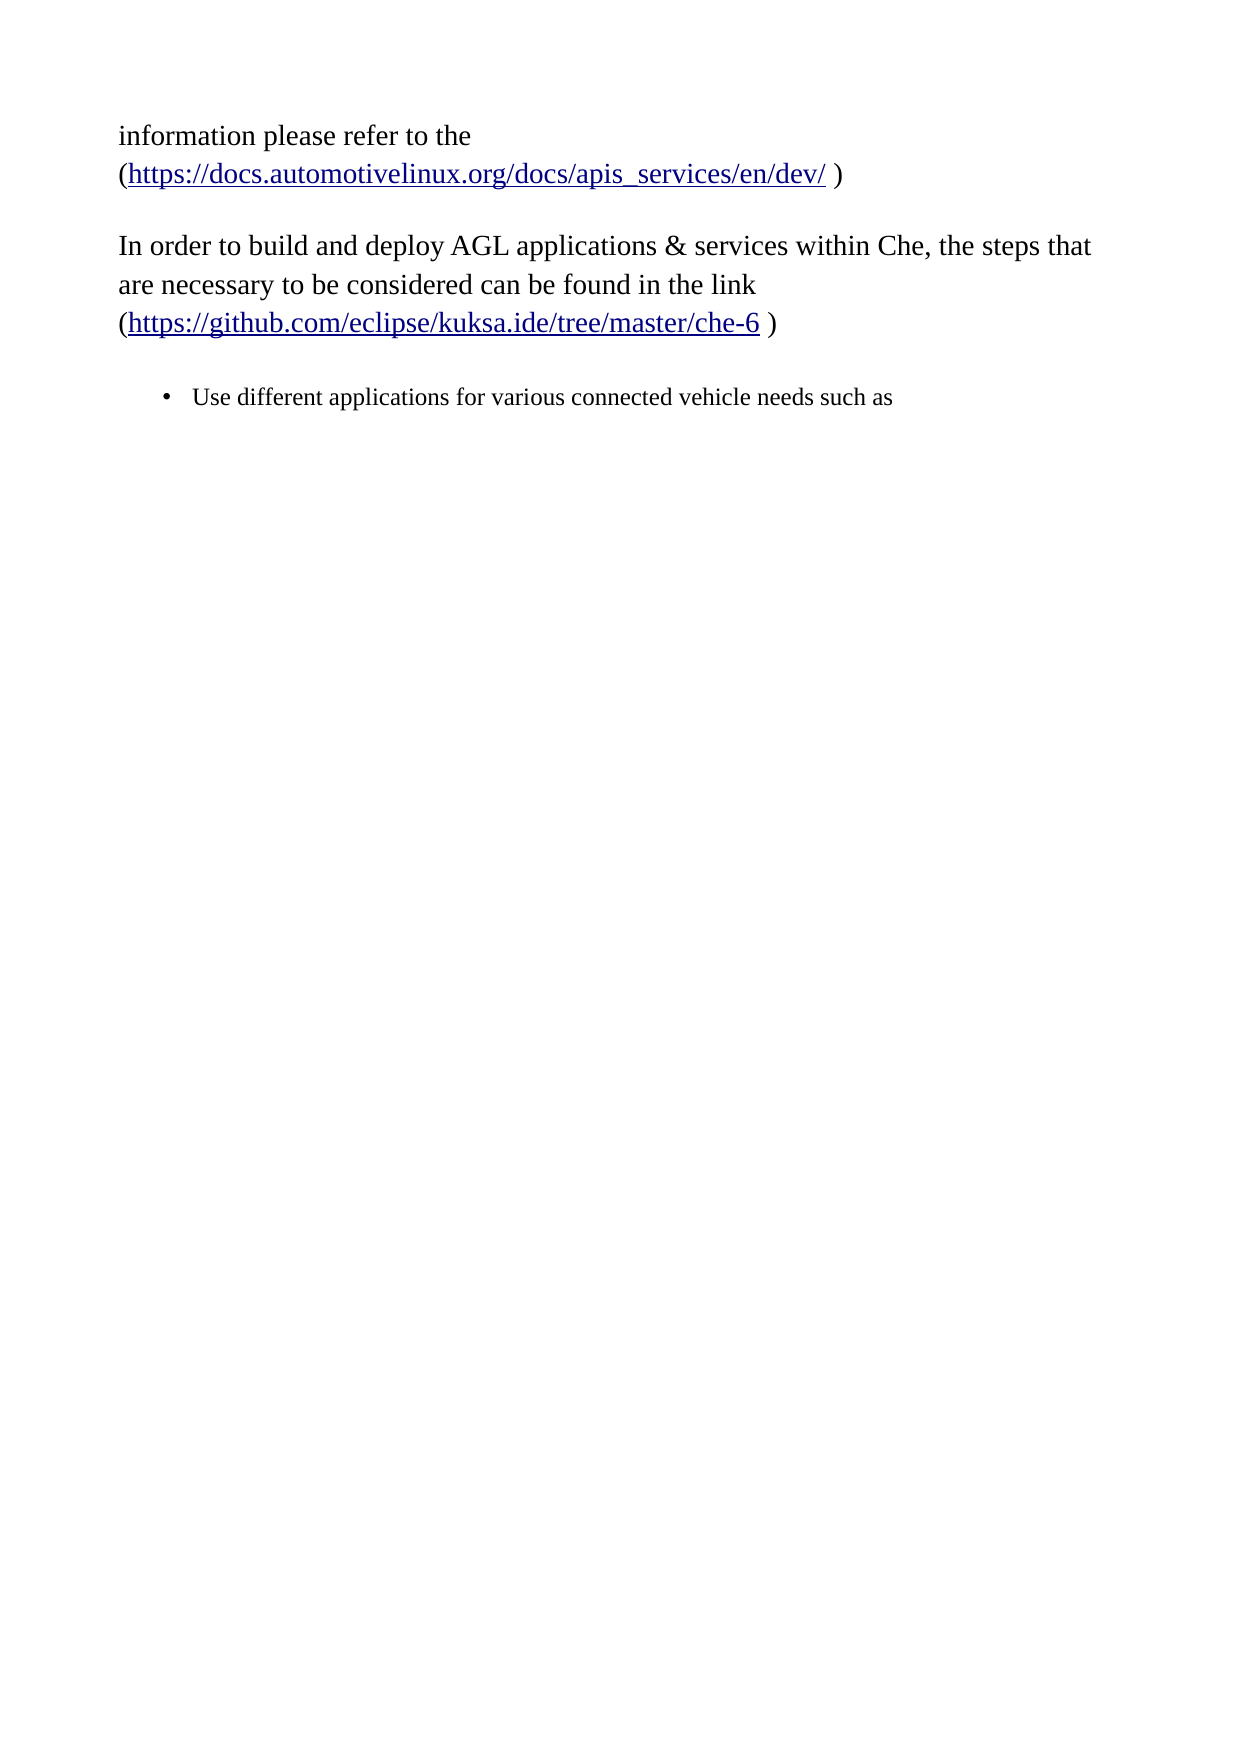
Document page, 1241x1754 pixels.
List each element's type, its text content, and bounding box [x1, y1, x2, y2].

text information please refer to the (https://docs.automotivelinux.org/docs/apis_services/en/dev/ ) [118, 118, 1122, 190]
text In order to build and deploy AGL applications & services within Che, the steps that are necessary to be considered can be found in the link (https://github.com/eclipse/kuksa.ide/tree/master/che-6 ) [118, 228, 1122, 339]
list Use different applications for various connected vehicle needs such as [162, 382, 1122, 411]
